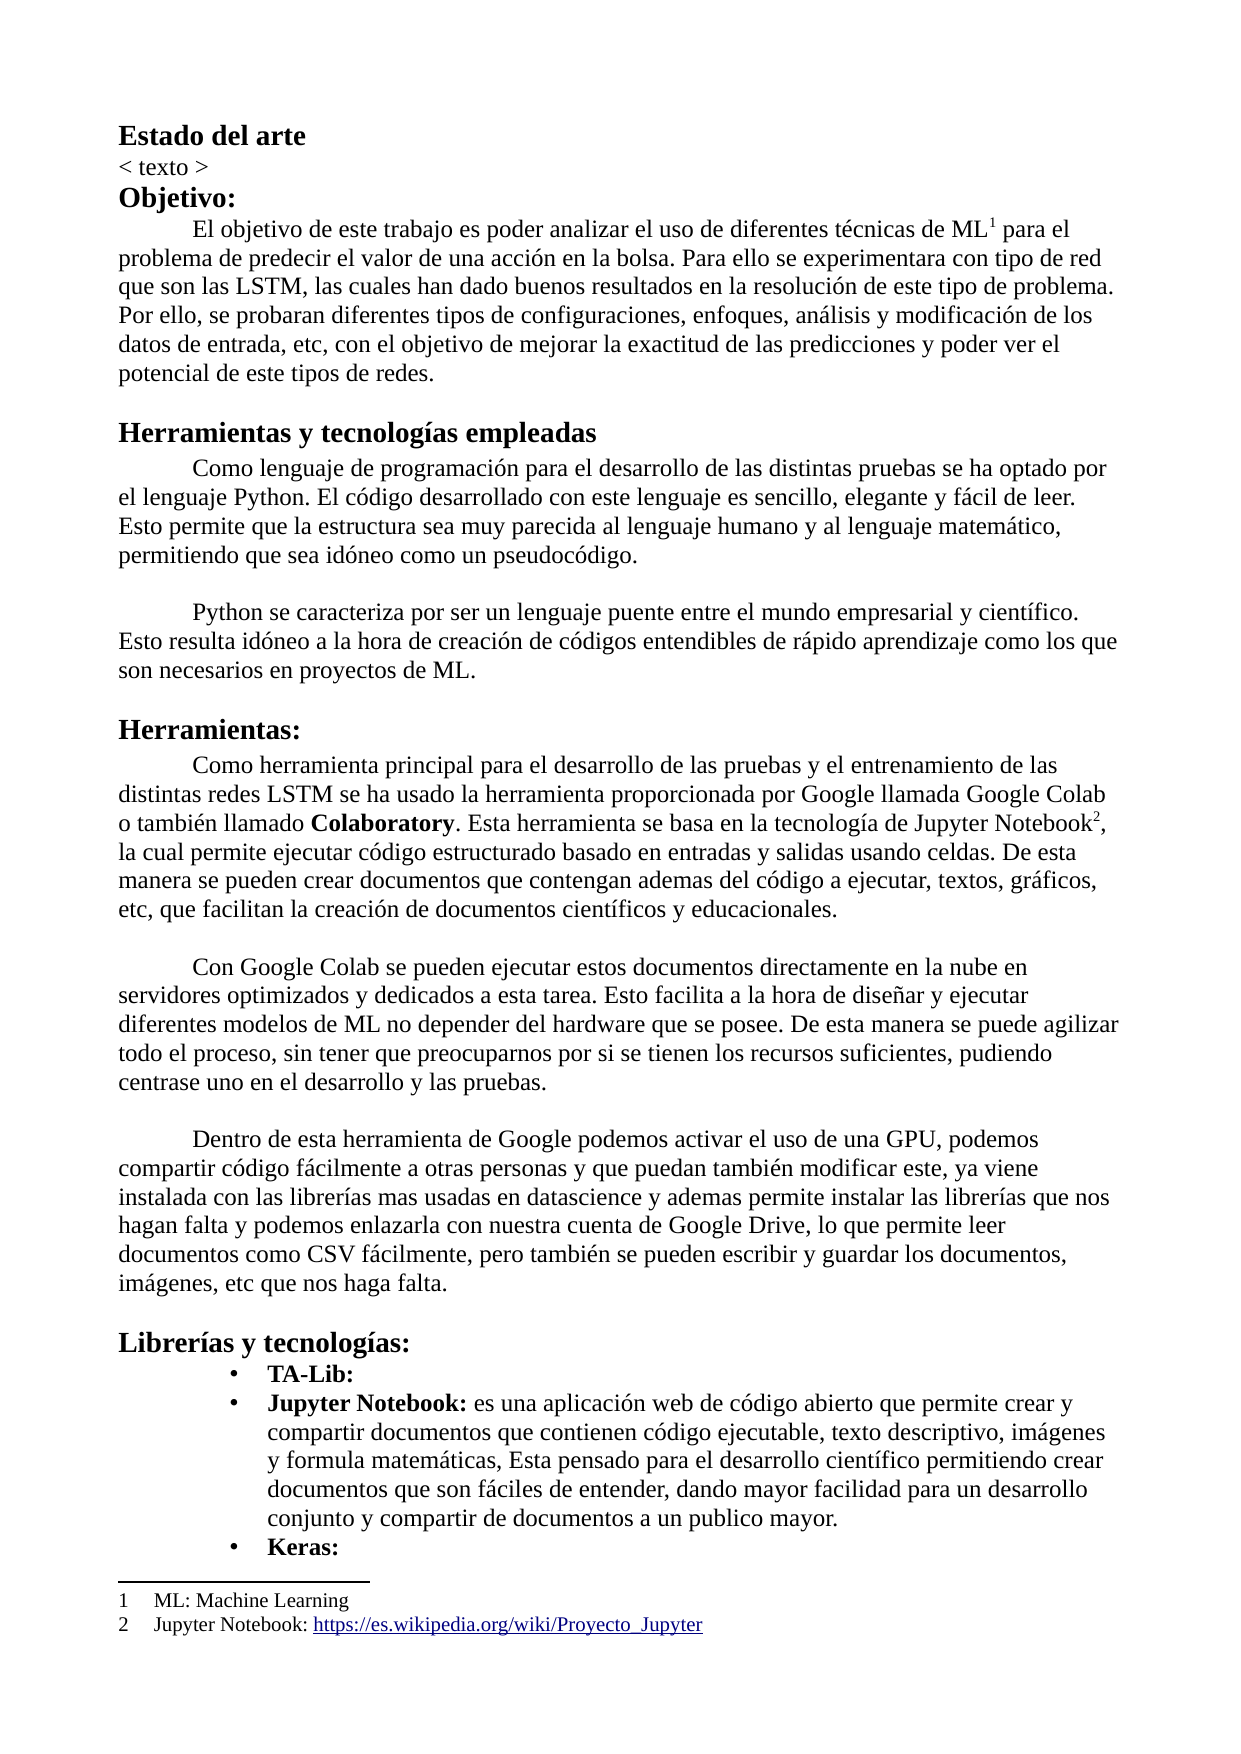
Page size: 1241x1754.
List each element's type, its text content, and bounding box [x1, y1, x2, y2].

list Keras: [229, 1532, 1122, 1560]
text Objetivo: [118, 180, 1122, 214]
text Estado del arte [118, 118, 1122, 152]
text < texto > [118, 152, 1122, 180]
text Jupyter Notebook: https://es.wikipedia.org/wiki/Proyecto_Jupyter [118, 1612, 1122, 1636]
text Librerías y tecnologías: [118, 1326, 1122, 1359]
text El objetivo de este trabajo es poder analizar el uso de diferentes técnicas de ML para el problema de predecir el valor de una acción en la bolsa. Para ello se experimentara con tipo de red que son las LSTM, las cuales han dado buenos resultados en la resolución de este tipo de problema. Por ello, se probaran diferentes tipos de configuraciones, enfoques, análisis y modificación de los datos de entrada, etc, con el objetivo de mejorar la exactitud de las predicciones y poder ver el potencial de este tipos de redes. [118, 214, 1122, 386]
text Herramientas y tecnologías empleadas [118, 415, 1122, 449]
list TA-Lib: [229, 1359, 1122, 1388]
text Dentro de esta herramienta de Google podemos activar el uso de una GPU, podemos compartir código fácilmente a otras personas y que puedan también modificar este, ya viene instalada con las librerías mas usadas en datascience y ademas permite instalar las librerías que nos hagan falta y podemos enlazarla con nuestra cuenta de Google Drive, lo que permite leer documentos como CSV fácilmente, pero también se pueden escribir y guardar los documentos, imágenes, etc que nos haga falta. [118, 1124, 1122, 1297]
text Herramientas: [118, 712, 1122, 746]
text Como lenguaje de programación para el desarrollo de las distintas pruebas se ha optado por el lenguaje Python. El código desarrollado con este lenguaje es sencillo, elegante y fácil de leer. Esto permite que la estructura sea muy parecida al lenguaje humano y al lenguaje matemático, permitiendo que sea idóneo como un pseudocódigo. [118, 449, 1122, 568]
text ML: Machine Learning [118, 1588, 1122, 1612]
text Con Google Colab se pueden ejecutar estos documentos directamente en la nube en servidores optimizados y dedicados a esta tarea. Esto facilita a la hora de diseñar y ejecutar diferentes modelos de ML no depender del hardware que se posee. De esta manera se puede agilizar todo el proceso, sin tener que preocuparnos por si se tienen los recursos suficientes, pudiendo centrase uno en el desarrollo y las pruebas. [118, 952, 1122, 1096]
text Como herramienta principal para el desarrollo de las pruebas y el entrenamiento de las distintas redes LSTM se ha usado la herramienta proporcionada por Google llamada Google Colab o también llamado Colaboratory. Esta herramienta se basa en la tecnología de Jupyter Notebook, la cual permite ejecutar código estructurado basado en entradas y salidas usando celdas. De esta manera se pueden crear documentos que contengan ademas del código a ejecutar, textos, gráficos, etc, que facilitan la creación de documentos científicos y educacionales. [118, 746, 1122, 923]
text Python se caracteriza por ser un lenguaje puente entre el mundo empresarial y científico. Esto resulta idóneo a la hora de creación de códigos entendibles de rápido aprendizaje como los que son necesarios en proyectos de ML. [118, 597, 1122, 683]
list Jupyter Notebook: es una aplicación web de código abierto que permite crear y compartir documentos que contienen código ejecutable, texto descriptivo, imágenes y formula matemáticas, Esta pensado para el desarrollo científico permitiendo crear documentos que son fáciles de entender, dando mayor facilidad para un desarrollo conjunto y compartir de documentos a un publico mayor. [229, 1388, 1122, 1532]
